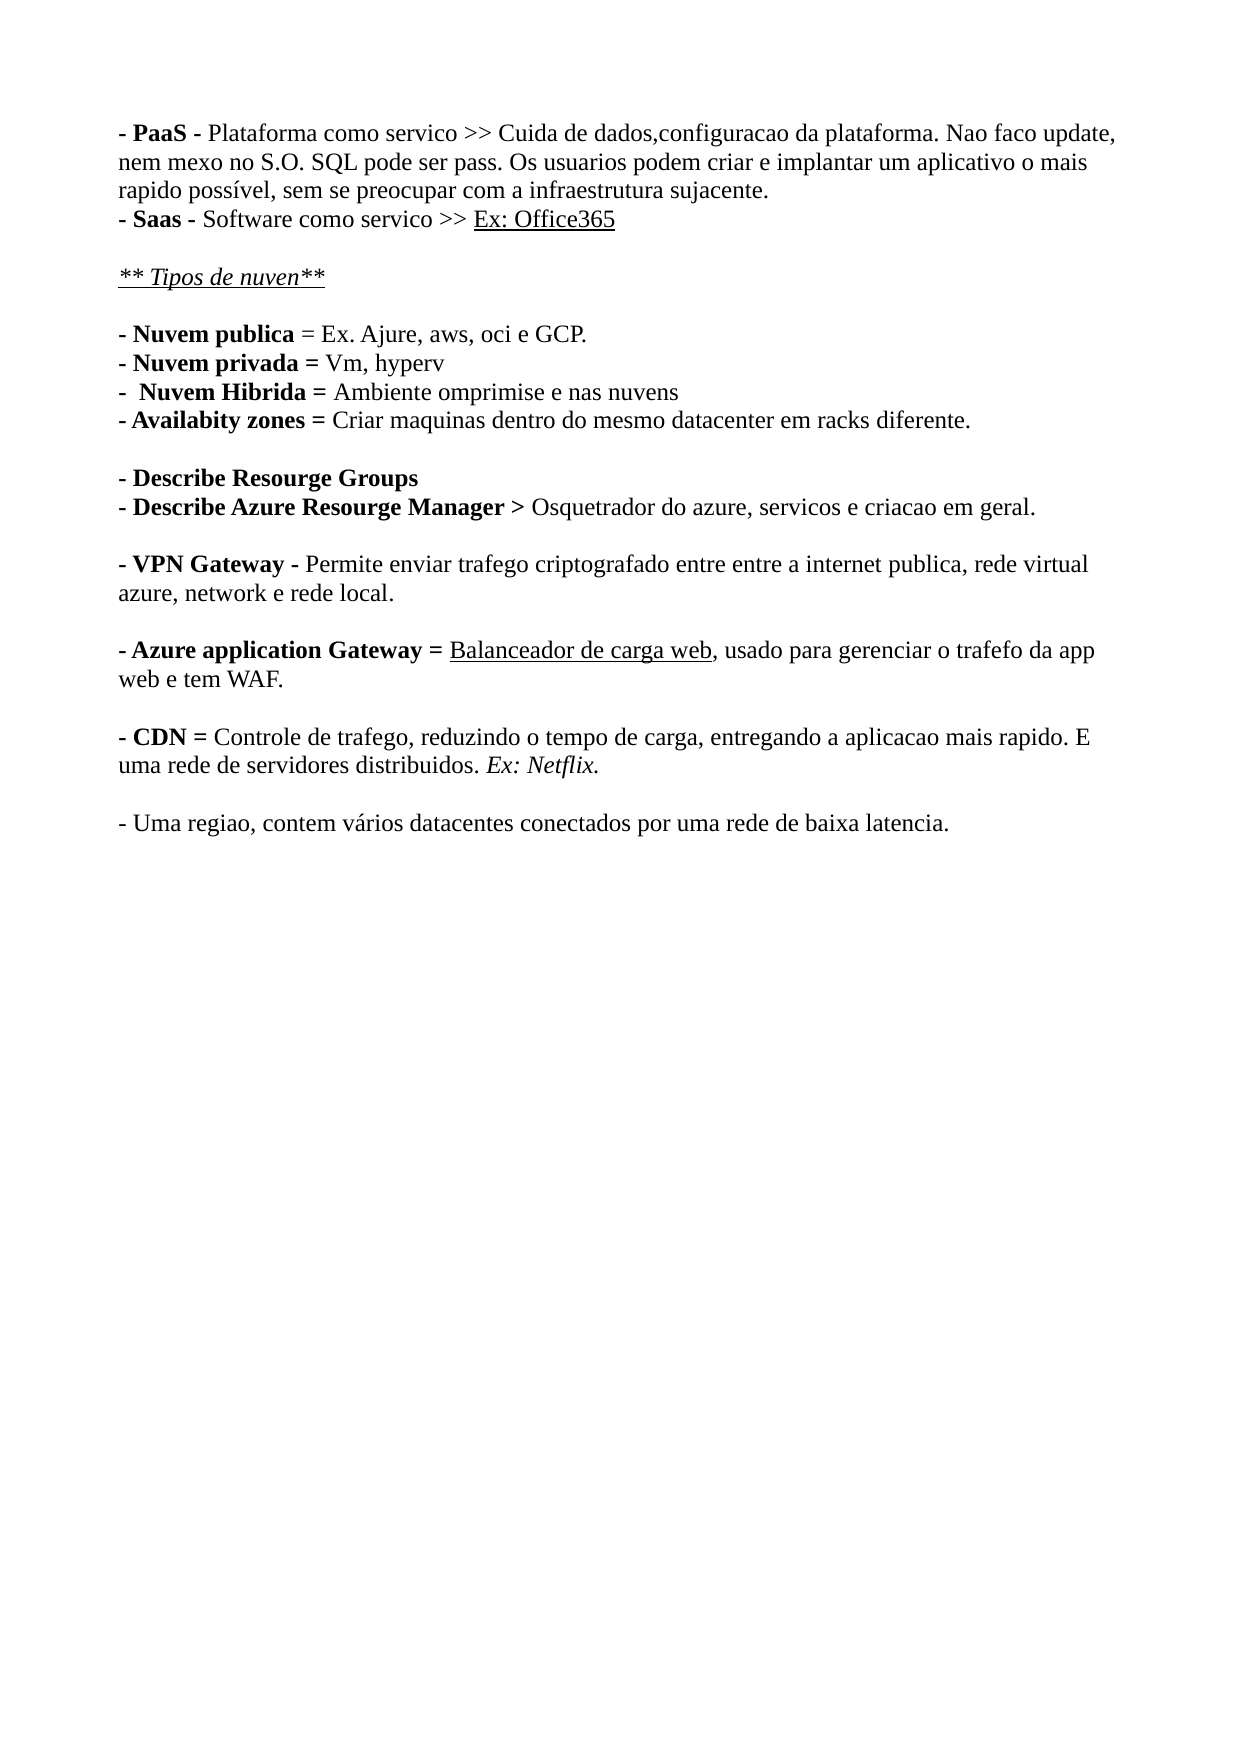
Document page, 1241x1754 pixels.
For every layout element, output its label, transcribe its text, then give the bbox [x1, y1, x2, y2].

text - VPN Gateway - Permite enviar trafego criptografado entre entre a internet publica, rede virtual azure, network e rede local. [118, 549, 1122, 607]
text - Nuvem publica = Ex. Ajure, aws, oci e GCP. [118, 319, 1122, 348]
text - Nuvem Hibrida = Ambiente omprimise e nas nuvens [118, 377, 1122, 406]
text - CDN = Controle de trafego, reduzindo o tempo de carga, entregando a aplicacao mais rapido. E uma rede de servidores distribuidos. Ex: Netflix. [118, 722, 1122, 779]
text - PaaS - Plataforma como servico >> Cuida de dados,configuracao da plataforma. Nao faco update, nem mexo no S.O. SQL pode ser pass. Os usuarios podem criar e implantar um aplicativo o mais rapido possível, sem se preocupar com a infraestrutura sujacente. [118, 118, 1122, 204]
text - Describe Resourge Groups [118, 463, 1122, 492]
text - Saas - Software como servico >> Ex: Office365 [118, 204, 1122, 233]
text - Azure application Gateway = Balanceador de carga web, usado para gerenciar o trafefo da app web e tem WAF. [118, 636, 1122, 693]
text - Availabity zones = Criar maquinas dentro do mesmo datacenter em racks diferente. [118, 406, 1122, 434]
text - Uma regiao, contem vários datacentes conectados por uma rede de baixa latencia. [118, 808, 1122, 837]
text - Nuvem privada = Vm, hyperv [118, 348, 1122, 377]
text - Describe Azure Resourge Manager > Osquetrador do azure, servicos e criacao em geral. [118, 492, 1122, 521]
text ** Tipos de nuven** [118, 262, 1122, 291]
